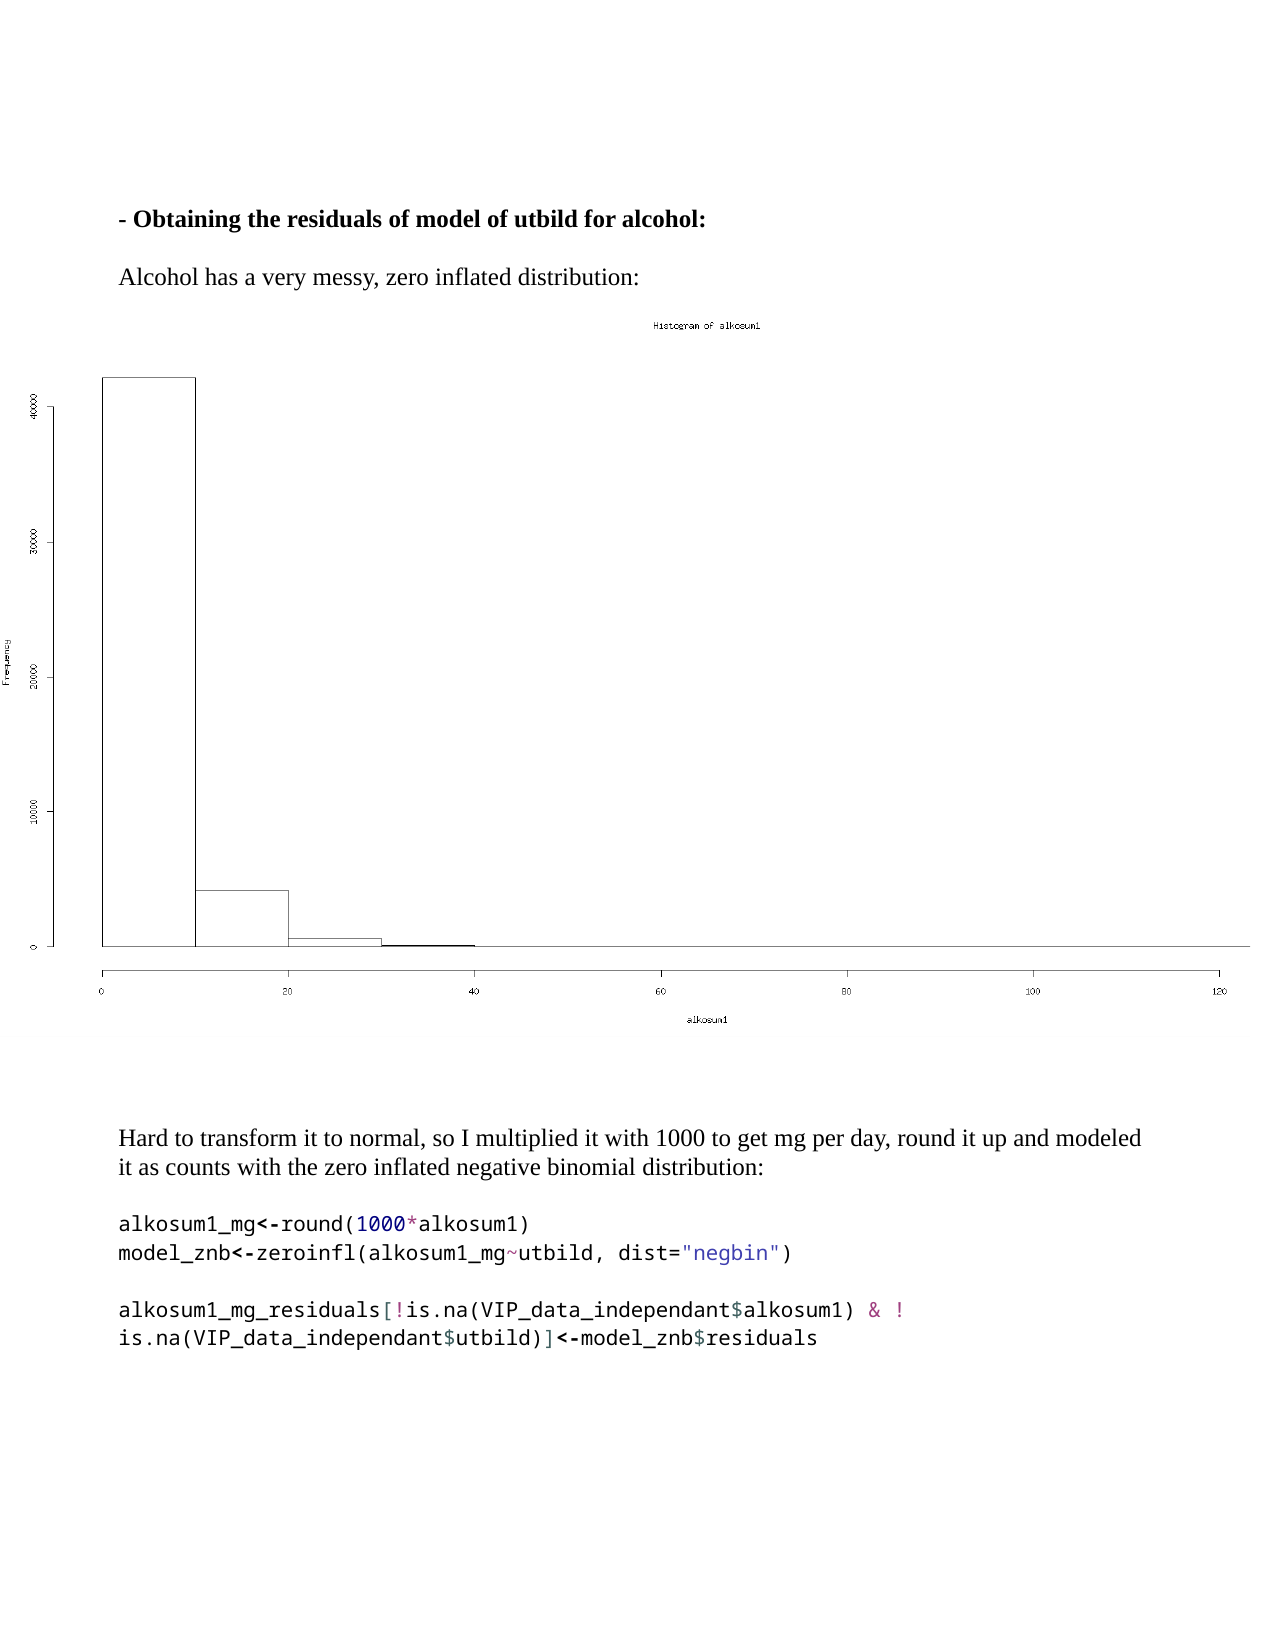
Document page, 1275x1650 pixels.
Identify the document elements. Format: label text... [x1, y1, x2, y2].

text - Obtaining the residuals of model of utbild for alcohol: [118, 204, 1157, 233]
text alkosum1_mg_residuals[!is.na(VIP_data_independant$alkosum1) & !is.na(VIP_data_independant$utbild)]<-model_znb$residuals [118, 1295, 1157, 1352]
picture [0, 316, 1250, 1037]
text Hard to transform it to normal, so I multiplied it with 1000 to get mg per day, round it up and modeled it as counts with the zero inflated negative binomial distribution: [118, 1123, 1157, 1181]
text alkosum1_mg<-round(1000*alkosum1) [118, 1209, 1157, 1238]
text Alcohol has a very messy, zero inflated distribution: [118, 262, 1157, 291]
text model_znb<-zeroinfl(alkosum1_mg~utbild, dist="negbin") [118, 1238, 1157, 1266]
